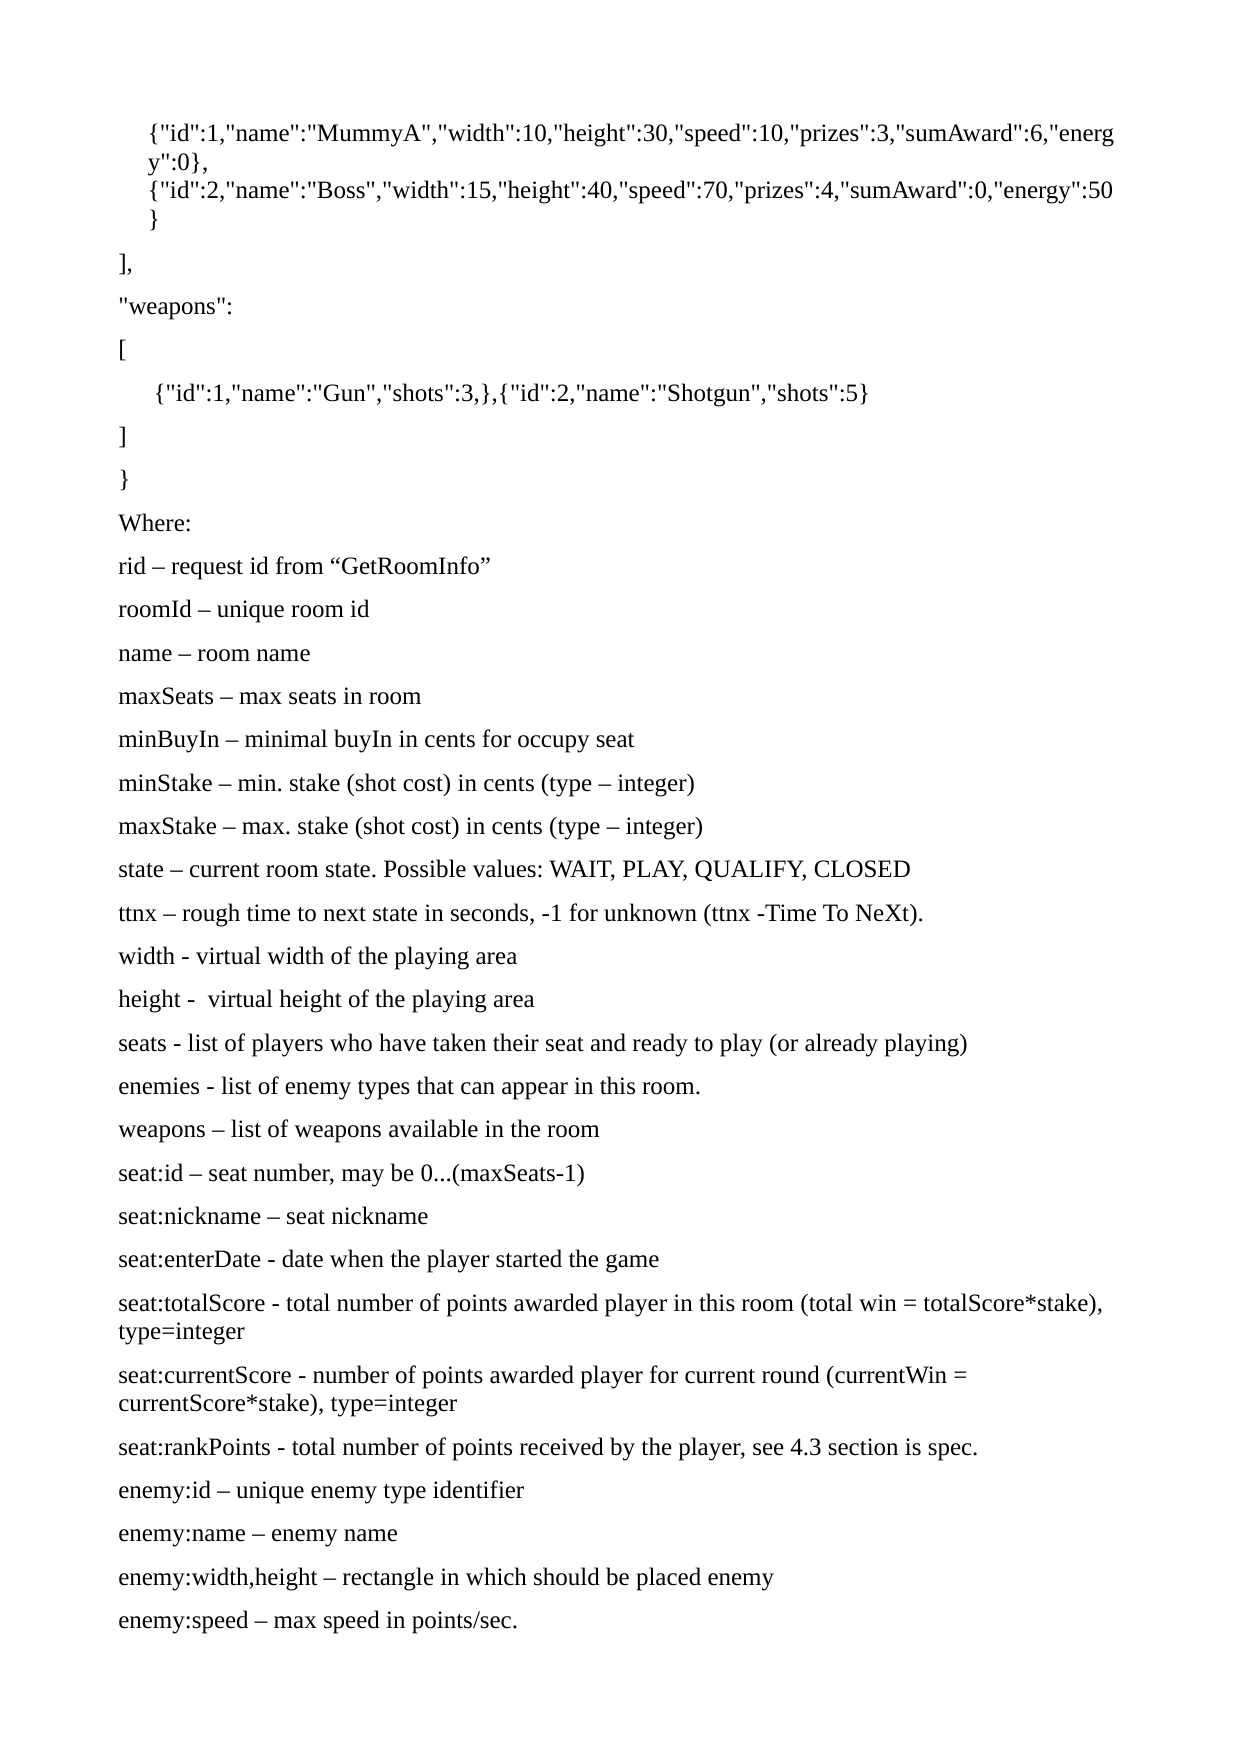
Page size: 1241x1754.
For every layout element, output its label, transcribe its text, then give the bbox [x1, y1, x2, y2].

text } [118, 464, 1122, 493]
text ], [118, 248, 1122, 276]
text enemy:speed – max speed in points/sec. [118, 1605, 1122, 1634]
text enemies - list of enemy types that can appear in this room. [118, 1071, 1122, 1100]
text roomId – unique room id [118, 594, 1122, 623]
text rid – request id from “GetRoomInfo” [118, 551, 1122, 580]
text seats - list of players who have taken their seat and ready to play (or already playing) [118, 1028, 1122, 1056]
text weapons – list of weapons available in the room [118, 1114, 1122, 1143]
text "weapons": [118, 291, 1122, 320]
text seat:id – seat number, may be 0...(maxSeats-1) [118, 1158, 1122, 1186]
text {"id":1,"name":"MummyA","width":10,"height":30,"speed":10,"prizes":3,"sumAward":6,"energy":0},{"id":2,"name":"Boss","width":15,"height":40,"speed":70,"prizes":4,"sumAward":0,"energy":50} [148, 118, 1122, 233]
text minBuyIn – minimal buyIn in cents for occupy seat [118, 724, 1122, 753]
text {"id":1,"name":"Gun","shots":3,},{"id":2,"name":"Shotgun","shots":5} [153, 378, 1122, 406]
text [ [118, 334, 1122, 363]
text ttnx – rough time to next state in seconds, -1 for unknown (ttnx -Time To NeXt). [118, 898, 1122, 926]
text enemy:width,height – rectangle in which should be placed enemy [118, 1562, 1122, 1591]
text seat:totalScore - total number of points awarded player in this room (total win = totalScore*stake), type=integer [118, 1288, 1122, 1345]
text seat:enterDate - date when the player started the game [118, 1244, 1122, 1273]
text enemy:name – enemy name [118, 1518, 1122, 1547]
text height - virtual height of the playing area [118, 984, 1122, 1013]
text enemy:id – unique enemy type identifier [118, 1475, 1122, 1504]
text state – current room state. Possible values: WAIT, PLAY, QUALIFY, CLOSED [118, 854, 1122, 883]
text ] [118, 421, 1122, 450]
text minStake – min. stake (shot cost) in cents (type – integer) [118, 768, 1122, 796]
text seat:currentScore - number of points awarded player for current round (currentWin = currentScore*stake), type=integer [118, 1360, 1122, 1417]
text maxSeats – max seats in room [118, 681, 1122, 710]
text seat:rankPoints - total number of points received by the player, see 4.3 section is spec. [118, 1432, 1122, 1461]
text Where: [118, 508, 1122, 536]
text seat:nickname – seat nickname [118, 1201, 1122, 1230]
text width - virtual width of the playing area [118, 941, 1122, 970]
text maxStake – max. stake (shot cost) in cents (type – integer) [118, 811, 1122, 840]
text name – room name [118, 638, 1122, 666]
